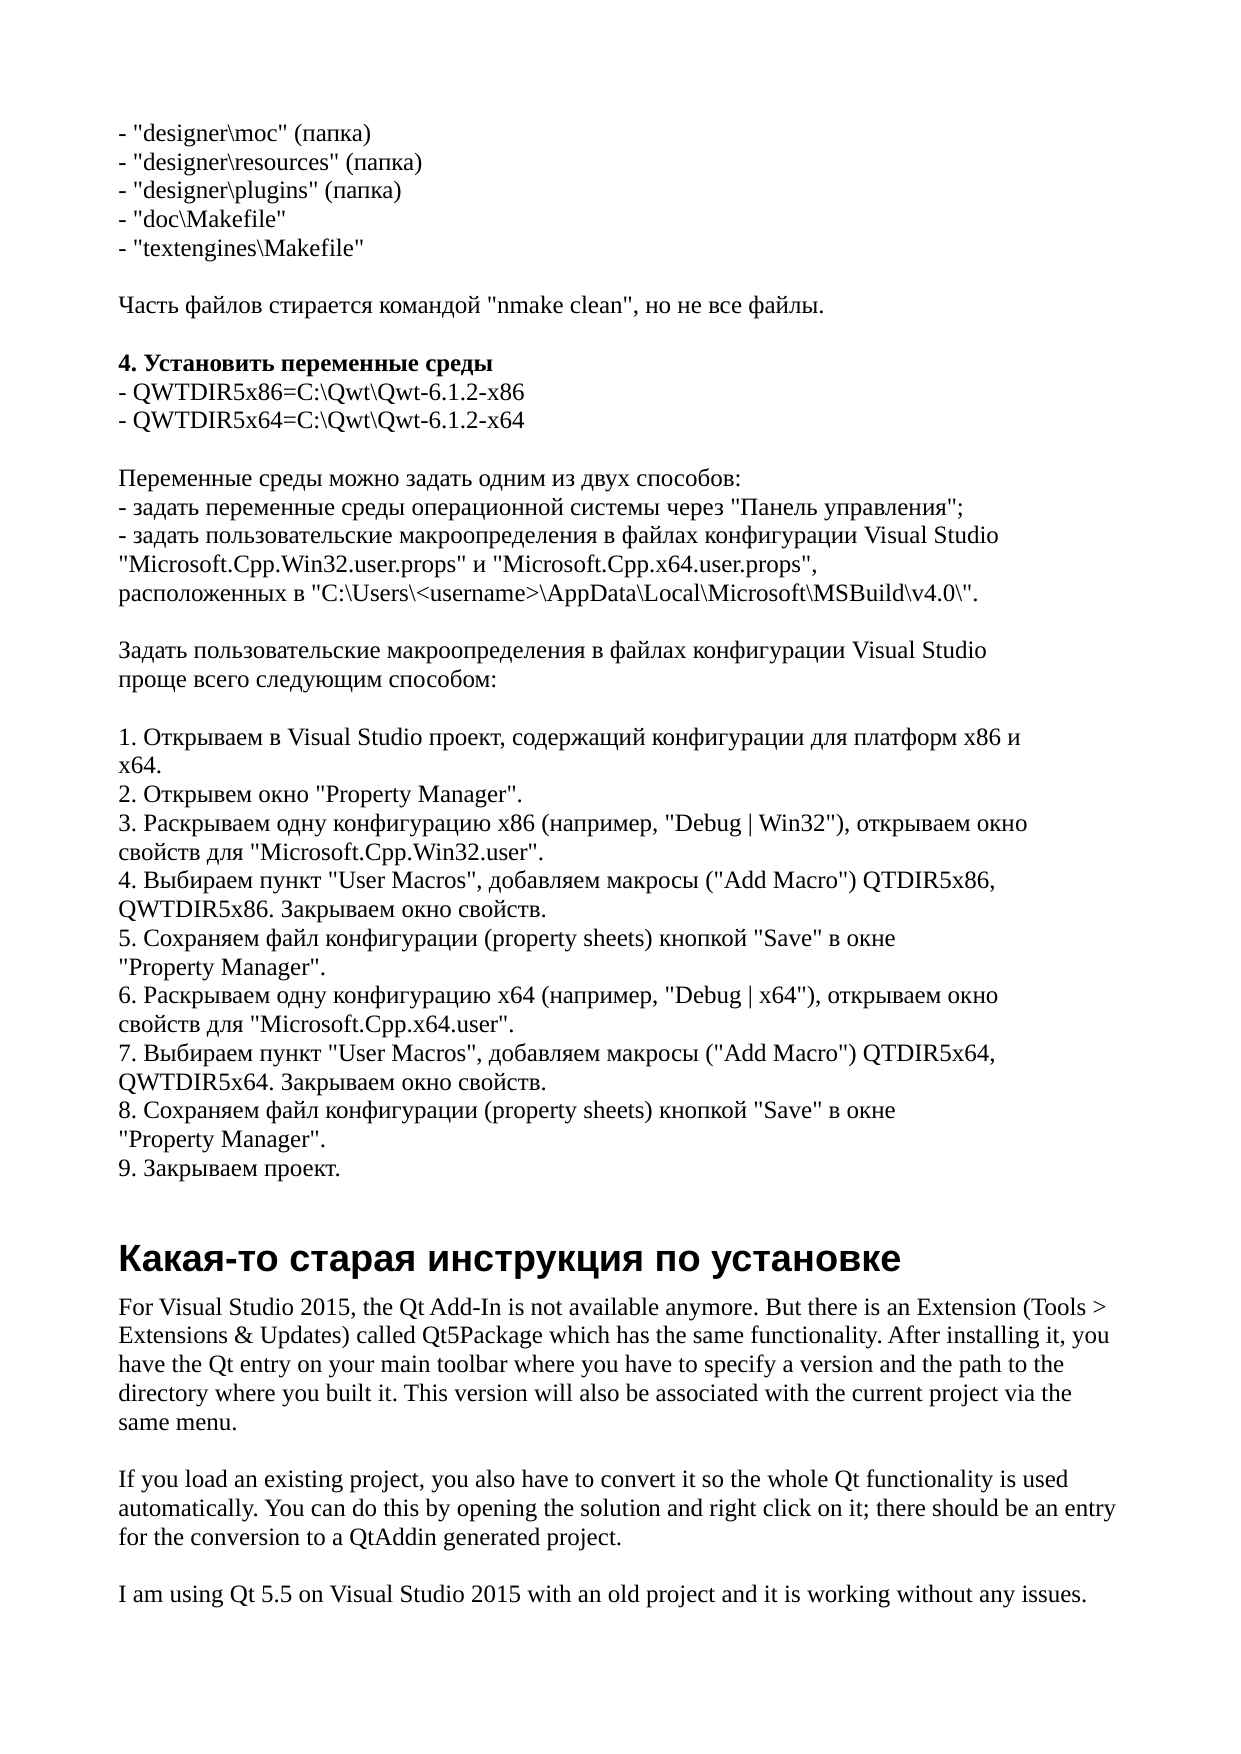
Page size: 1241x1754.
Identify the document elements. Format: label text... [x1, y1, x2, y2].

text x64. [118, 751, 1122, 779]
text 4. Выбираем пункт "User Macros", добавляем макросы ("Add Macro") QTDIR5x86, [118, 866, 1122, 894]
text расположенных в "C:\Users\<username>\AppData\Local\Microsoft\MSBuild\v4.0\". [118, 578, 1122, 607]
text - "designer\plugins" (папка) [118, 176, 1122, 204]
text - QWTDIR5x86=C:\Qwt\Qwt-6.1.2-x86 [118, 377, 1122, 406]
text - "textengines\Makefile" [118, 233, 1122, 262]
text - "designer\moc" (папка) [118, 118, 1122, 147]
text Часть файлов стирается командой "nmake clean", но не все файлы. [118, 291, 1122, 319]
text 1. Открываем в Visual Studio проект, содержащий конфигурации для платформ x86 и [118, 722, 1122, 751]
text - "designer\resources" (папка) [118, 147, 1122, 176]
text "Property Manager". [118, 952, 1122, 981]
text 3. Раскрываем одну конфигурацию x86 (например, "Debug | Win32"), открываем окно [118, 808, 1122, 837]
subtitle Какая-то старая инструкция по установке [118, 1236, 1122, 1279]
text - "doc\Makefile" [118, 204, 1122, 233]
text 7. Выбираем пункт "User Macros", добавляем макросы ("Add Macro") QTDIR5x64, [118, 1038, 1122, 1067]
text - QWTDIR5x64=C:\Qwt\Qwt-6.1.2-x64 [118, 406, 1122, 434]
text свойств для "Microsoft.Cpp.x64.user". [118, 1009, 1122, 1038]
text проще всего следующим способом: [118, 664, 1122, 693]
text - задать переменные среды операционной системы через "Панель управления"; [118, 492, 1122, 521]
text "Property Manager". [118, 1124, 1122, 1153]
text QWTDIR5x86. Закрываем окно свойств. [118, 894, 1122, 923]
text For Visual Studio 2015, the Qt Add-In is not available anymore. But there is an Extension (Tools > Extensions & Updates) called Qt5Package which has the same functionality. After installing it, you have the Qt entry on your main toolbar where you have to specify a version and the path to the directory where you built it. This version will also be associated with the current project via the same menu. [118, 1292, 1122, 1436]
text 5. Сохраняем файл конфигурации (property sheets) кнопкой "Save" в окне [118, 923, 1122, 952]
text - задать пользовательские макроопределения в файлах конфигурации Visual Studio [118, 521, 1122, 549]
text 9. Закрываем проект. [118, 1153, 1122, 1182]
text 2. Открывем окно "Property Manager". [118, 779, 1122, 808]
text Задать пользовательские макроопределения в файлах конфигурации Visual Studio [118, 636, 1122, 664]
text 6. Раскрываем одну конфигурацию x64 (например, "Debug | x64"), открываем окно [118, 981, 1122, 1009]
text QWTDIR5x64. Закрываем окно свойств. [118, 1067, 1122, 1096]
text Переменные среды можно задать одним из двух способов: [118, 463, 1122, 492]
text I am using Qt 5.5 on Visual Studio 2015 with an old project and it is working without any issues. [118, 1579, 1122, 1608]
text 4. Установить переменные среды [118, 348, 1122, 377]
text If you load an existing project, you also have to convert it so the whole Qt functionality is used automatically. You can do this by opening the solution and right click on it; there should be an entry for the conversion to a QtAddin generated project. [118, 1464, 1122, 1551]
text "Microsoft.Cpp.Win32.user.props" и "Microsoft.Cpp.x64.user.props", [118, 549, 1122, 578]
text 8. Сохраняем файл конфигурации (property sheets) кнопкой "Save" в окне [118, 1096, 1122, 1124]
text свойств для "Microsoft.Cpp.Win32.user". [118, 837, 1122, 866]
